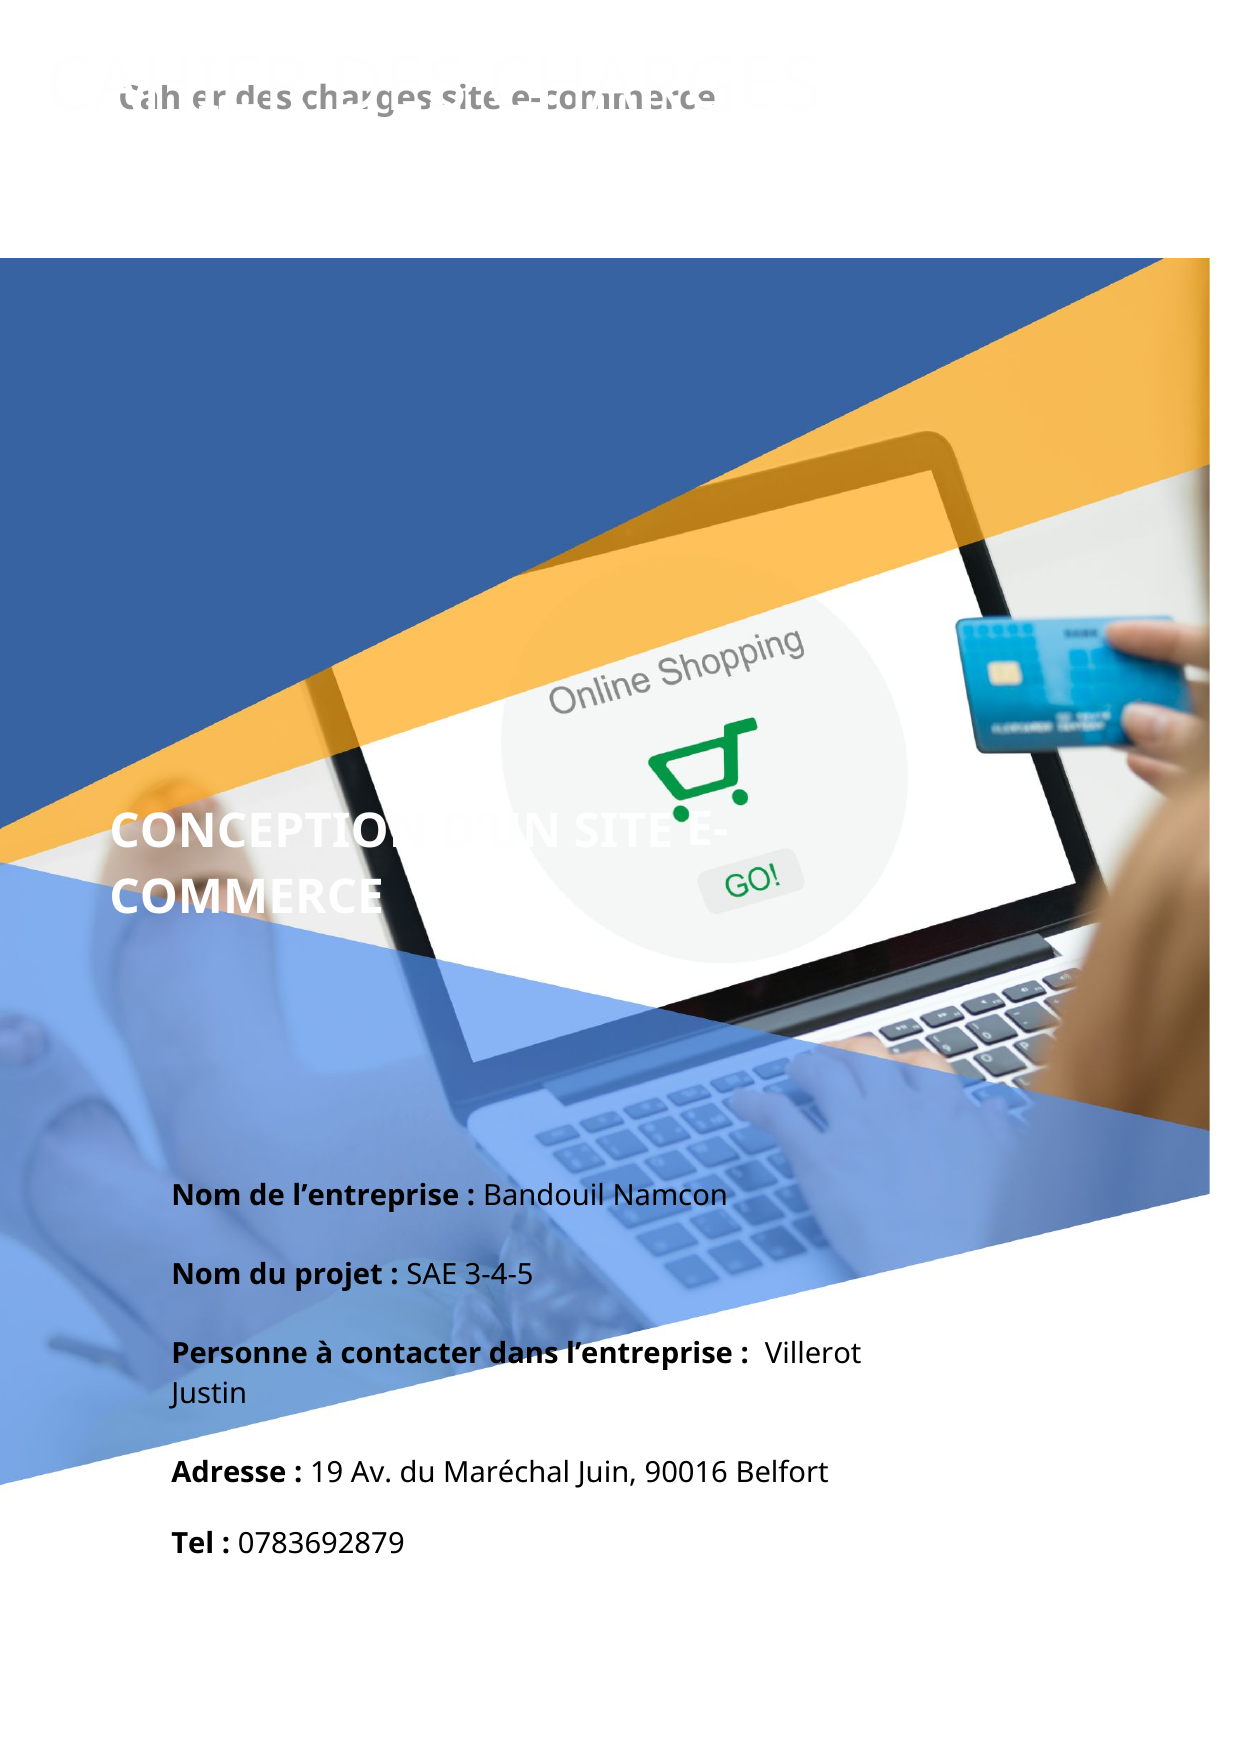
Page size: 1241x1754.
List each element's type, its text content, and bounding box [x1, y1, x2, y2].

text Nom de l’entreprise : Bandouil Namcon [171, 1174, 914, 1213]
text Tel : 0783692879 [171, 1522, 914, 1562]
text Nom du projet : SAE 3-4-5 [171, 1253, 914, 1293]
text Personne à contacter dans l’entreprise : Villerot Justin [171, 1332, 914, 1412]
picture [0, 258, 1210, 1754]
text Adresse : 19 Av. du Maréchal Juin, 90016 Belfort [171, 1452, 914, 1522]
subtitle Cahier des charges [46, 30, 946, 113]
subtitle CONCEPTION D’UN SITE E-COMMERCE [109, 794, 786, 919]
